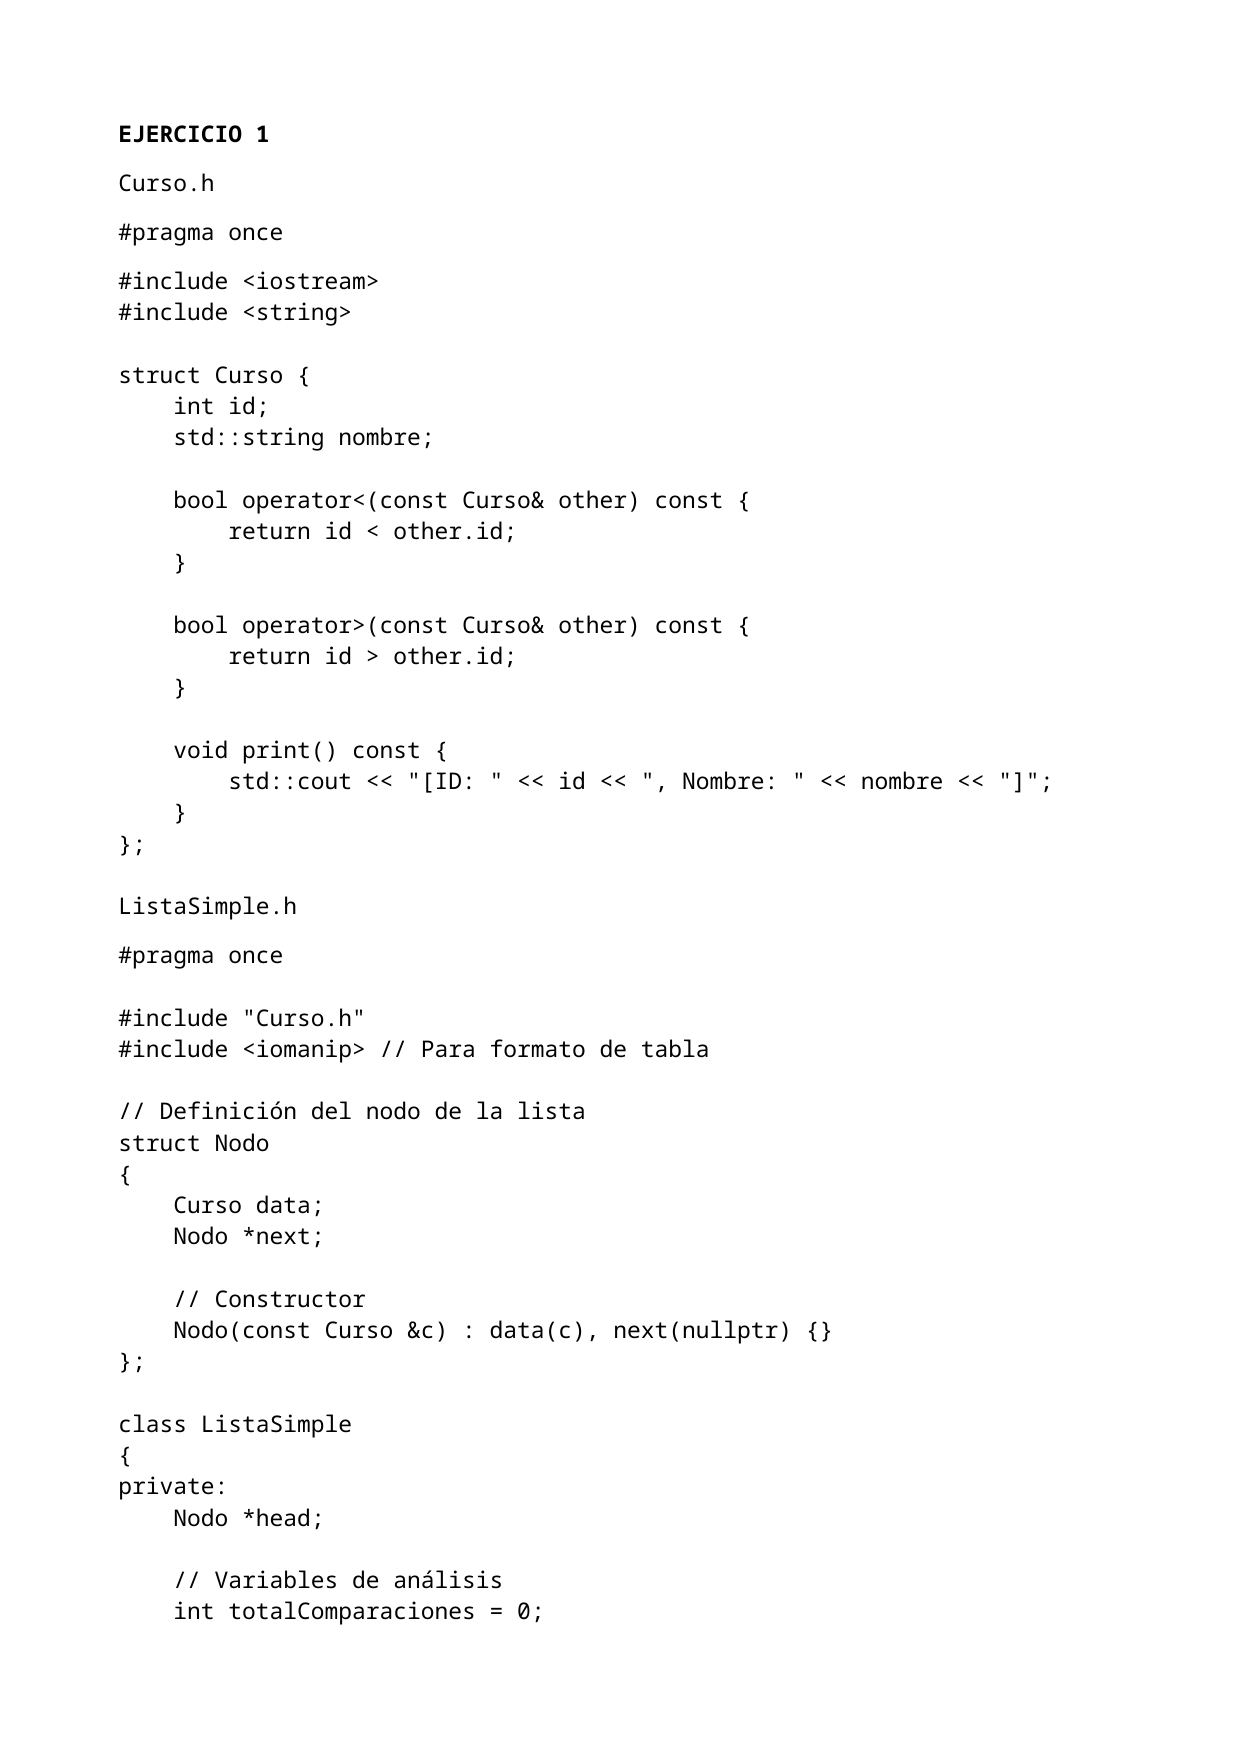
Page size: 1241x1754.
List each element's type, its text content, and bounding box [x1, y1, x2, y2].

text } [118, 671, 1122, 702]
text Nodo *head; [118, 1501, 1122, 1533]
text class ListaSimple [118, 1408, 1122, 1439]
text }; [118, 827, 1122, 859]
text { [118, 1158, 1122, 1189]
text { [118, 1439, 1122, 1470]
text Curso data; [118, 1189, 1122, 1220]
text int id; [118, 390, 1122, 421]
text Nodo(const Curso &c) : data(c), next(nullptr) {} [118, 1314, 1122, 1345]
text // Definición del nodo de la lista [118, 1095, 1122, 1126]
text // Variables de análisis [118, 1564, 1122, 1595]
text bool operator<(const Curso& other) const { [118, 484, 1122, 515]
text } [118, 546, 1122, 577]
text struct Curso { [118, 359, 1122, 390]
text std::cout << "[ID: " << id << ", Nombre: " << nombre << "]"; [118, 765, 1122, 796]
text struct Nodo [118, 1126, 1122, 1158]
text Curso.h [118, 167, 1122, 198]
text #include <string> [118, 296, 1122, 327]
text private: [118, 1470, 1122, 1501]
text #pragma once [118, 216, 1122, 247]
text #include <iomanip> // Para formato de tabla [118, 1033, 1122, 1064]
text bool operator>(const Curso& other) const { [118, 609, 1122, 640]
text }; [118, 1345, 1122, 1376]
text } [118, 796, 1122, 827]
text std::string nombre; [118, 421, 1122, 452]
text Nodo *next; [118, 1220, 1122, 1251]
text #include "Curso.h" [118, 1001, 1122, 1033]
text #include <iostream> [118, 265, 1122, 296]
text // Constructor [118, 1283, 1122, 1314]
text EJERCICIO 1 [118, 118, 1122, 149]
text #pragma once [118, 939, 1122, 970]
text ListaSimple.h [118, 890, 1122, 921]
text void print() const { [118, 734, 1122, 765]
text return id < other.id; [118, 515, 1122, 546]
text int totalComparaciones = 0; [118, 1595, 1122, 1626]
text return id > other.id; [118, 640, 1122, 671]
